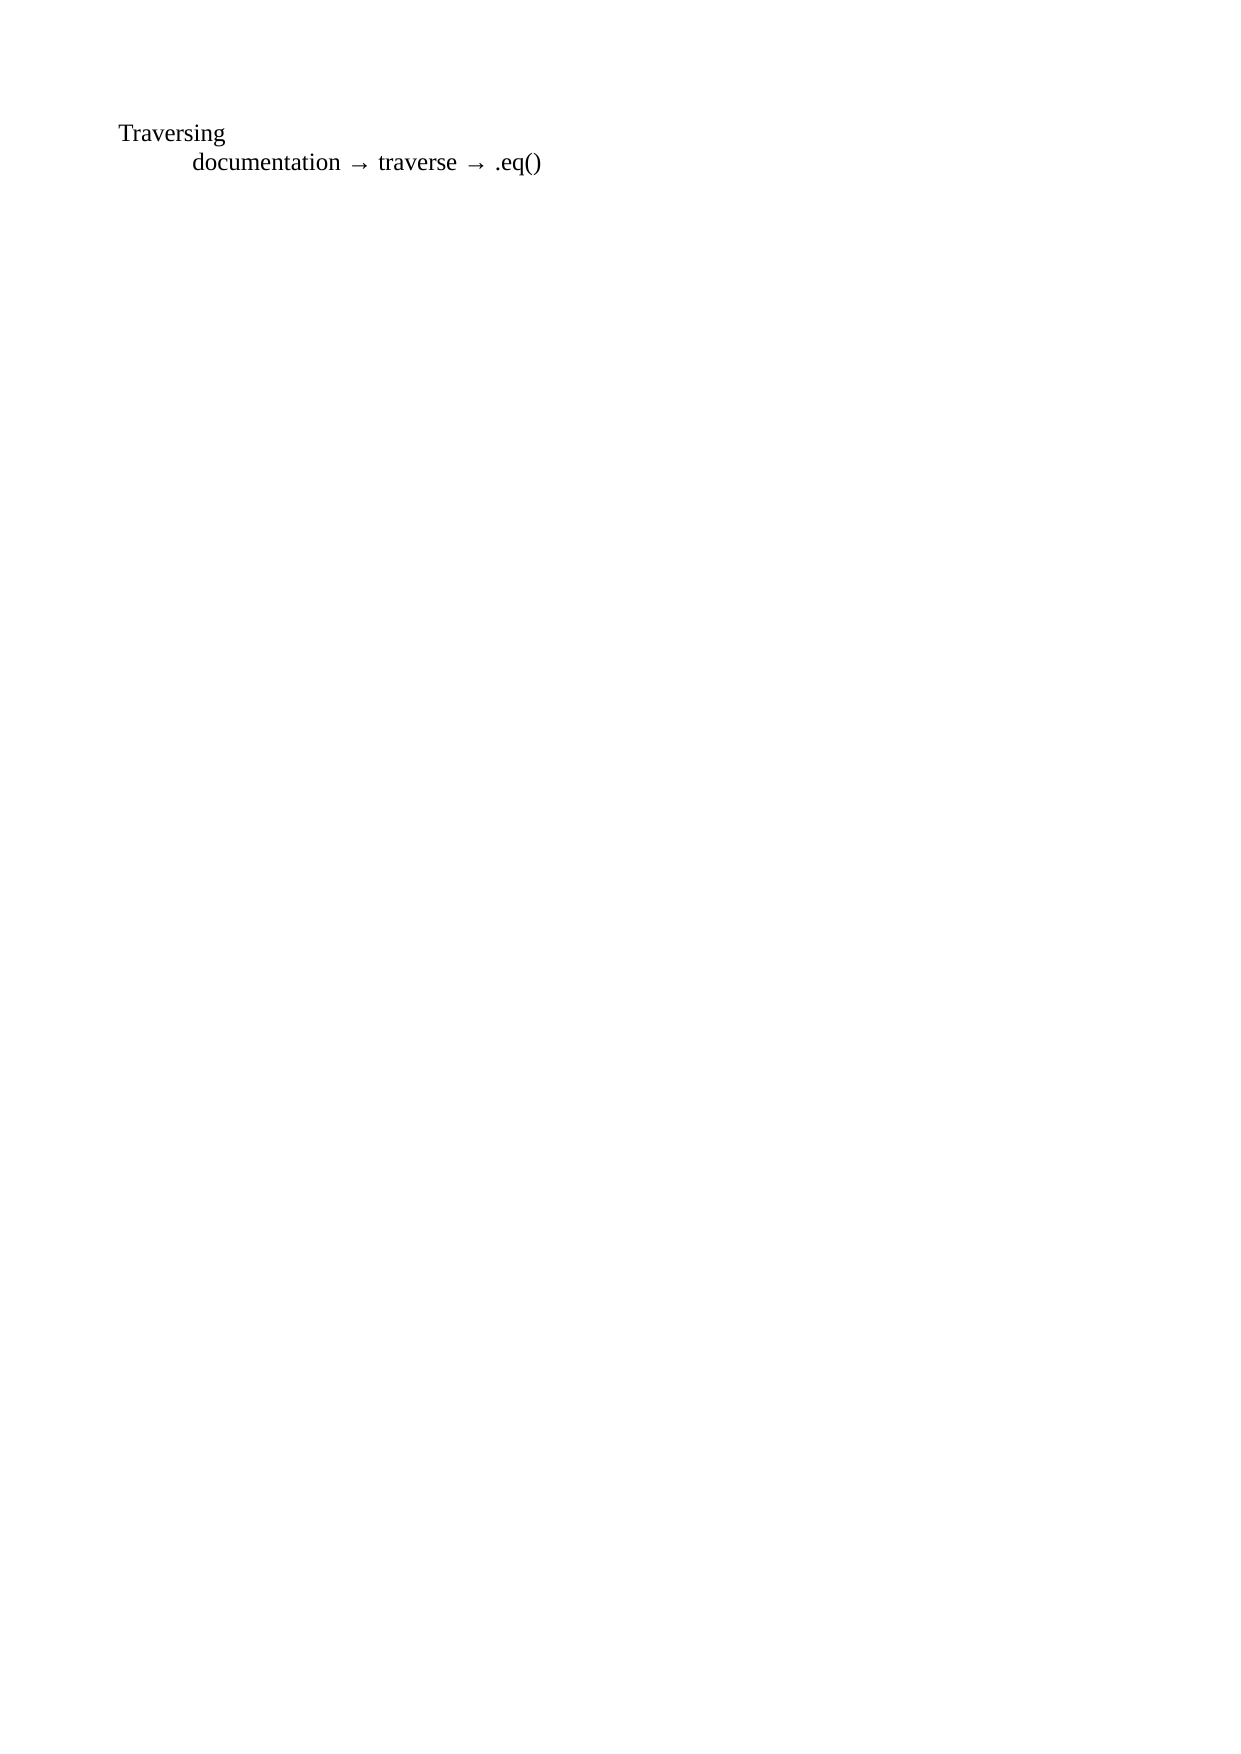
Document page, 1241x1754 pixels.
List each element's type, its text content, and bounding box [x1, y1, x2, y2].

text documentation → traverse → .eq() [118, 147, 1122, 176]
text Traversing [118, 118, 1122, 147]
